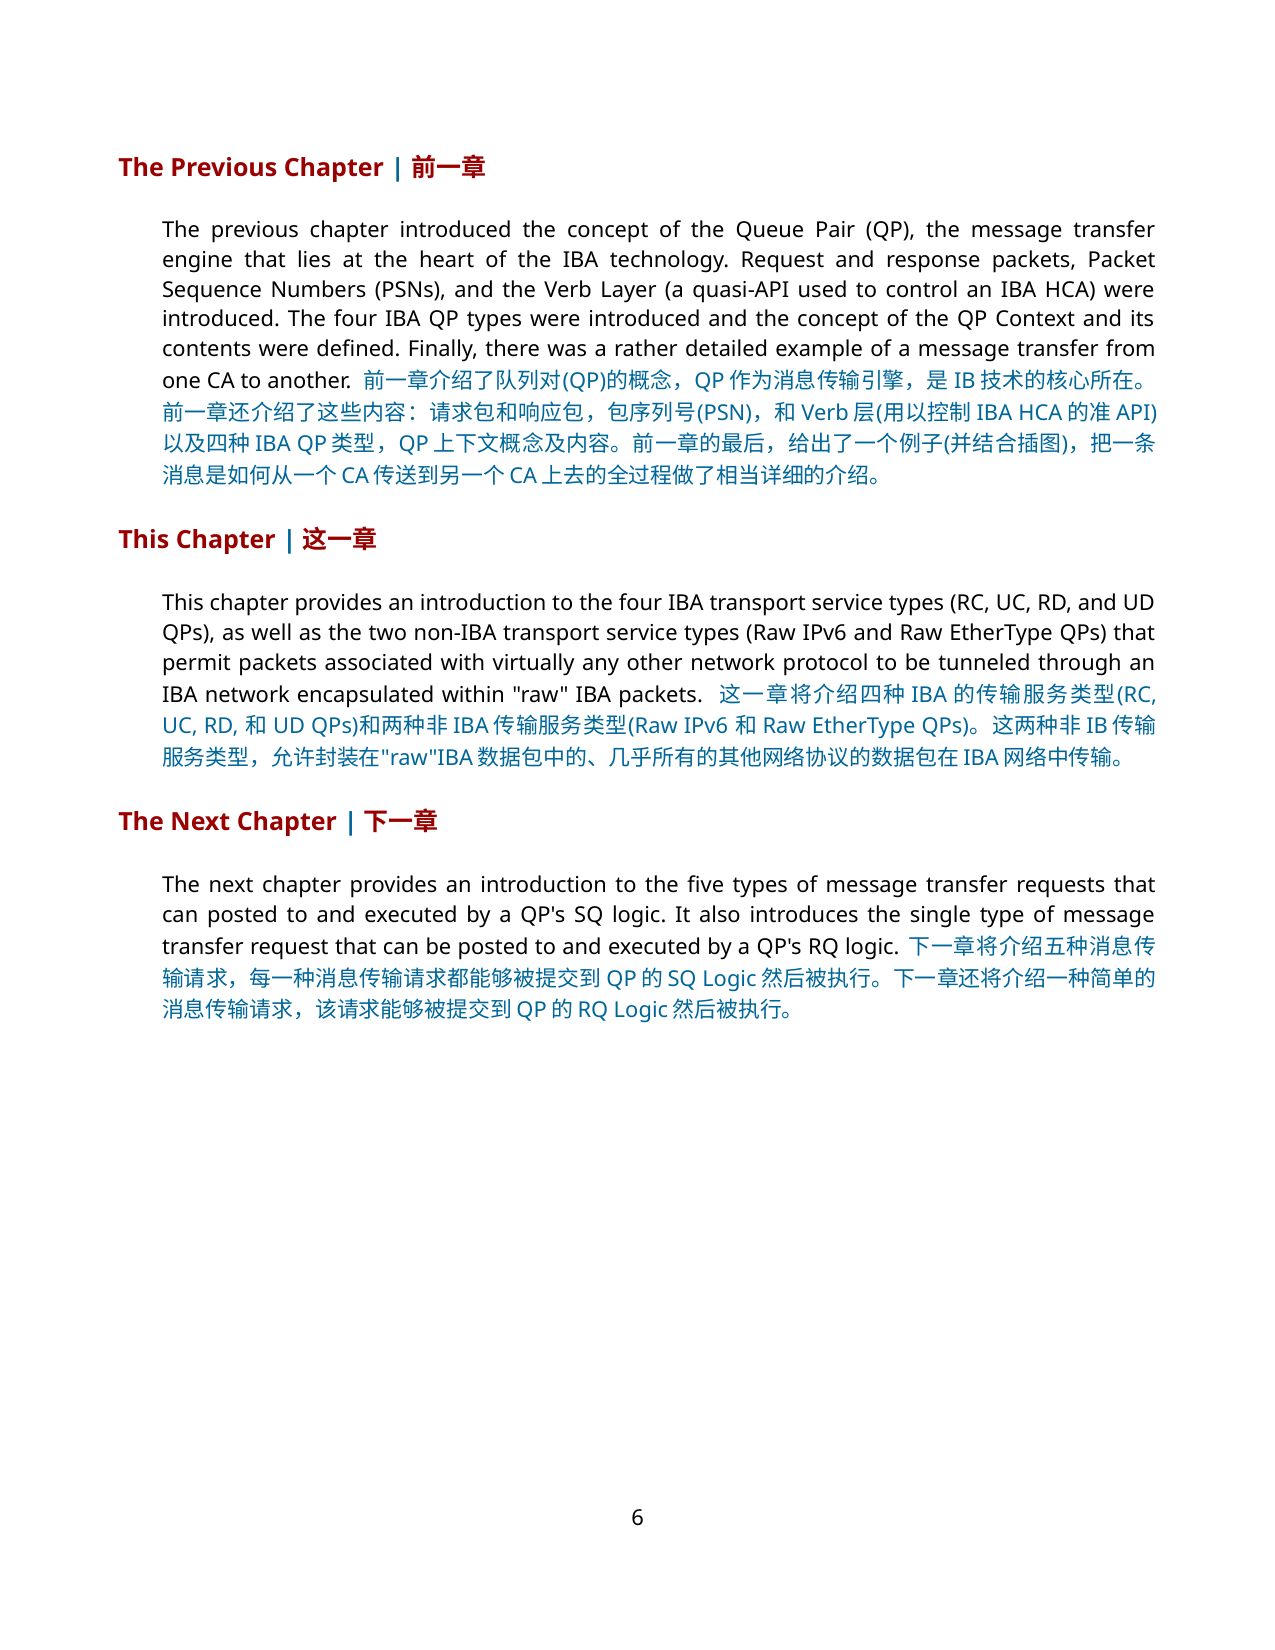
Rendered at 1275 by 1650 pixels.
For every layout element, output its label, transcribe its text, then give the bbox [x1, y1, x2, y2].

text The Next Chapter | 下一章 [118, 802, 1157, 838]
text This chapter provides an introduction to the four IBA transport service types (RC, UC, RD, and UD QPs), as well as the two non-IBA transport service types (Raw IPv6 and Raw EtherType QPs) that permit packets associated with virtually any other network protocol to be tunneled through an IBA network encapsulated within "raw" IBA packets. 这一章将介绍四种IBA的传输服务类型(RC, UC, RD, 和 UD QPs)和两种非IBA传输服务类型(Raw IPv6 和 Raw EtherType QPs)。这两种非IB传输服务类型，允许封装在"raw"IBA数据包中的、几乎所有的其他网络协议的数据包在IBA网络中传输。 [162, 587, 1157, 772]
text This Chapter | 这一章 [118, 520, 1157, 556]
text The next chapter provides an introduction to the five types of message transfer requests that can posted to and executed by a QP's SQ logic. It also introduces the single type of message transfer request that can be posted to and executed by a QP's RQ logic. 下一章将介绍五种消息传输请求，每一种消息传输请求都能够被提交到QP的SQ Logic然后被执行。下一章还将介绍一种简单的消息传输请求，该请求能够被提交到QP的RQ Logic然后被执行。 [162, 869, 1157, 1024]
text The previous chapter introduced the concept of the Queue Pair (QP), the message transfer engine that lies at the heart of the IBA technology. Request and response packets, Packet Sequence Numbers (PSNs), and the Verb Layer (a quasi-API used to control an IBA HCA) were introduced. The four IBA QP types were introduced and the concept of the QP Context and its contents were defined. Finally, there was a rather detailed example of a message transfer from one CA to another. 前一章介绍了队列对(QP)的概念，QP作为消息传输引擎，是IB技术的核心所在。前一章还介绍了这些内容：请求包和响应包，包序列号(PSN)，和Verb层(用以控制IBA HCA的准API)以及四种IBA QP类型，QP上下文概念及内容。前一章的最后，给出了一个例子(并结合插图)，把一条消息是如何从一个CA传送到另一个CA上去的全过程做了相当详细的介绍。 [162, 214, 1157, 490]
text The Previous Chapter | 前一章 [118, 148, 1157, 184]
